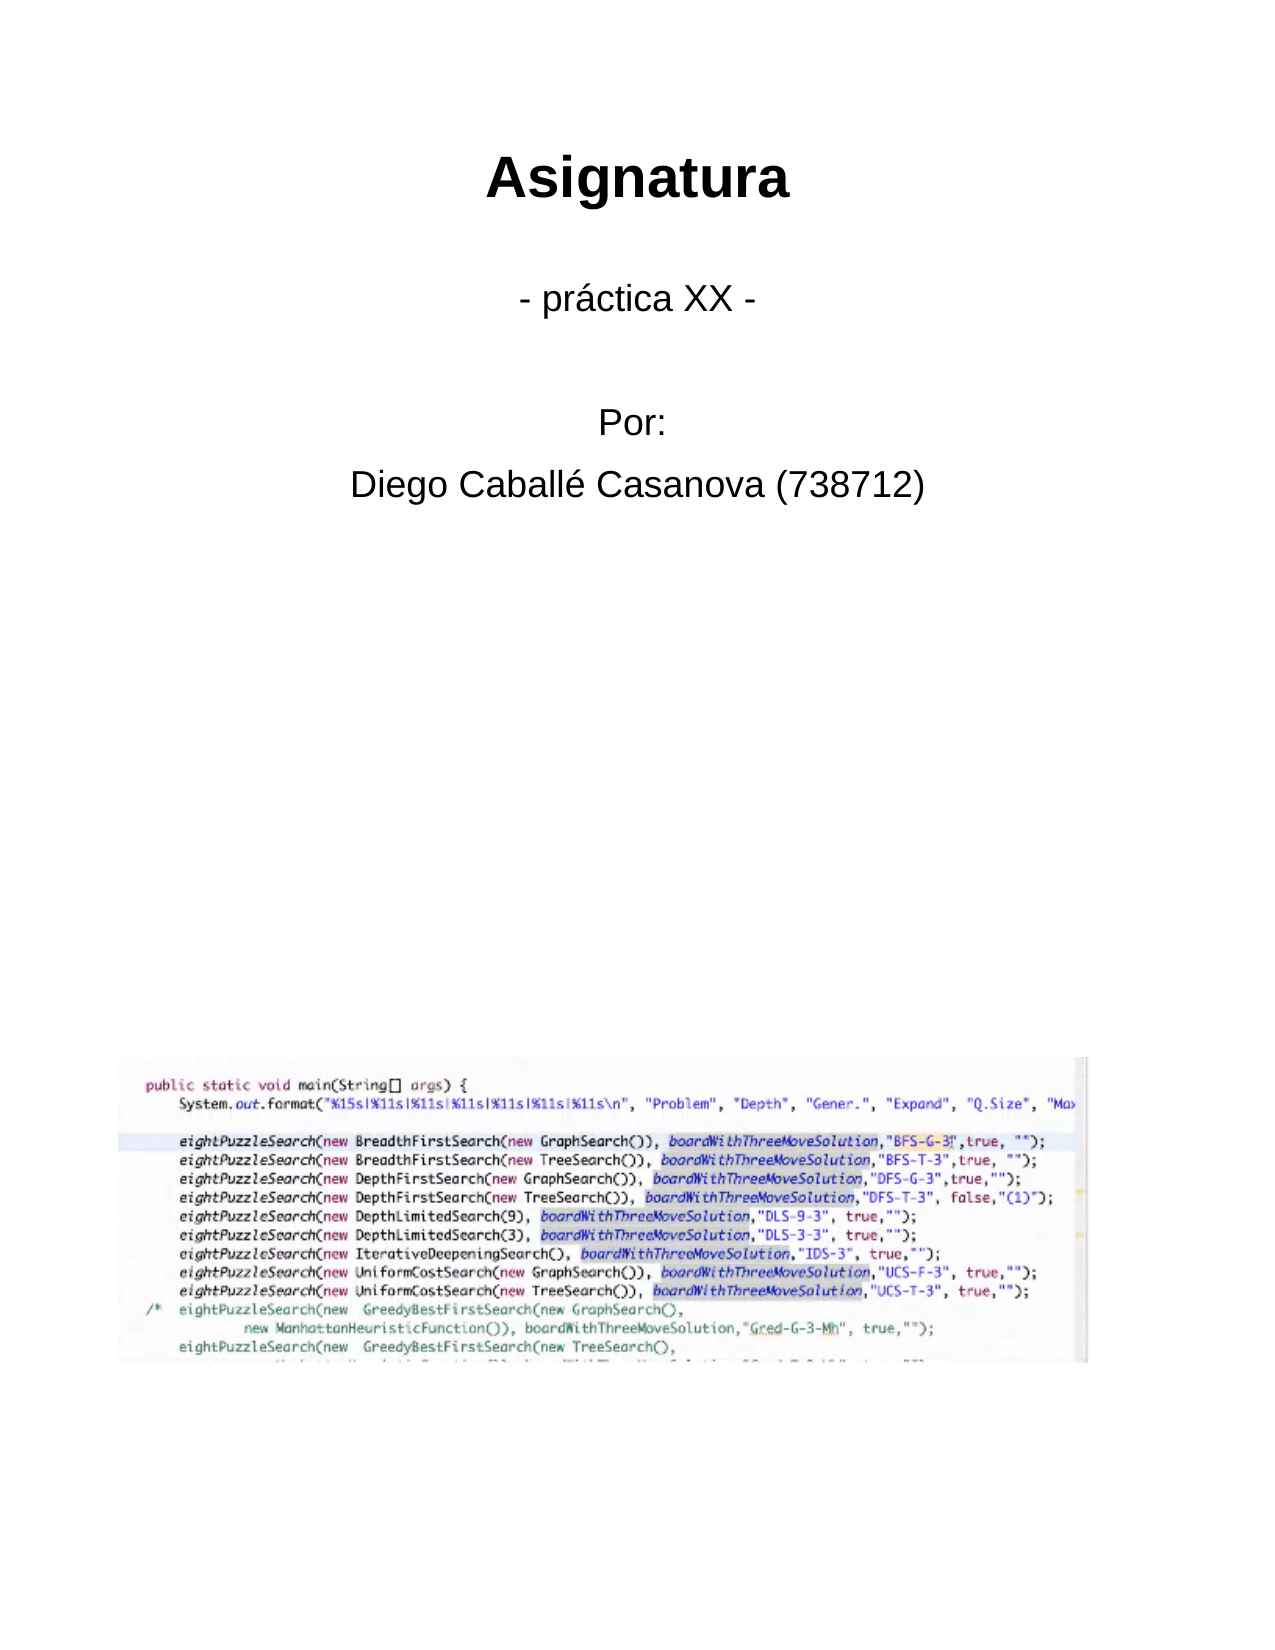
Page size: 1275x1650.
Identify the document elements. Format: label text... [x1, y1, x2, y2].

picture [118, 1057, 1089, 1363]
subtitle - práctica XX - [118, 277, 1157, 320]
subtitle Por: [118, 400, 1157, 443]
title Asignatura [118, 143, 1157, 210]
subtitle Diego Caballé Casanova (738712) [118, 462, 1157, 505]
